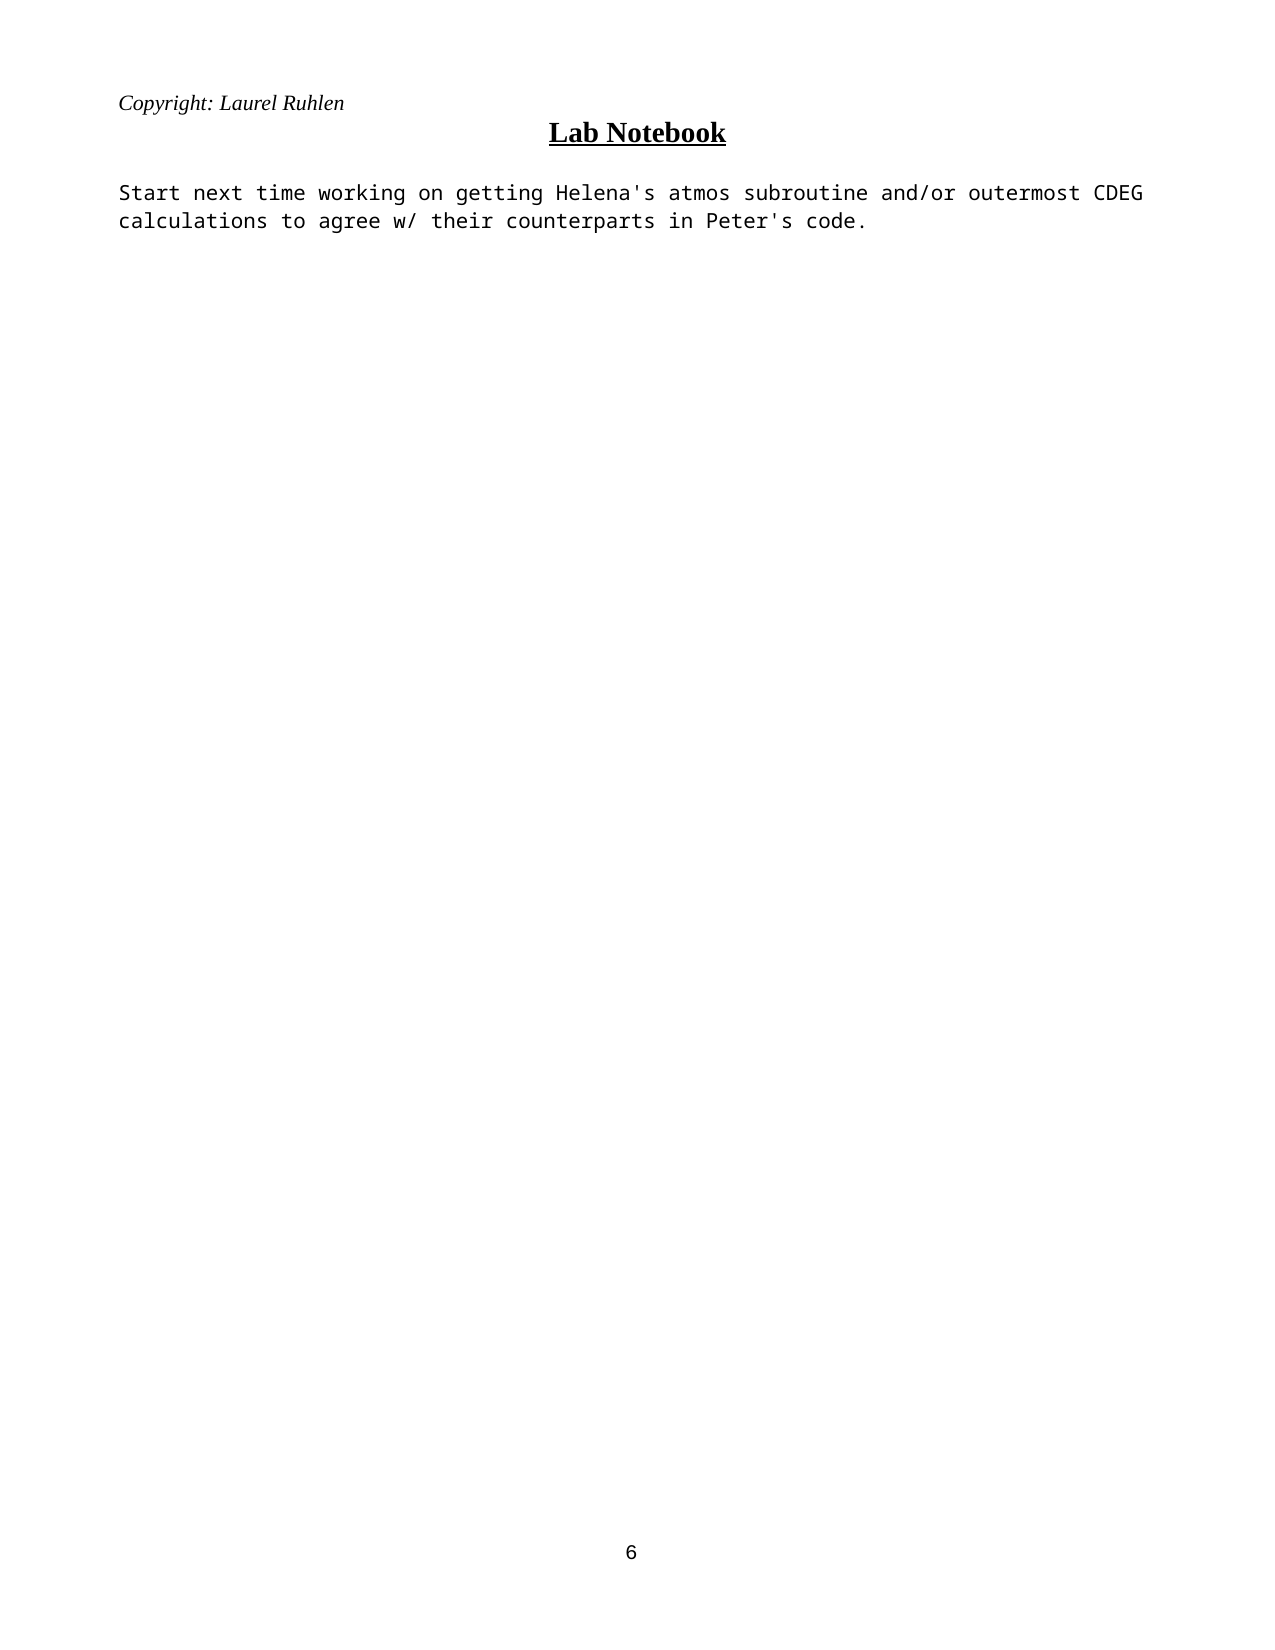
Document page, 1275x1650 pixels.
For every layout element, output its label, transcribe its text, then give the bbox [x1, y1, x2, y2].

text Start next time working on getting Helena's atmos subroutine and/or outermost CDEG calculations to agree w/ their counterparts in Peter's code. [118, 178, 1157, 235]
